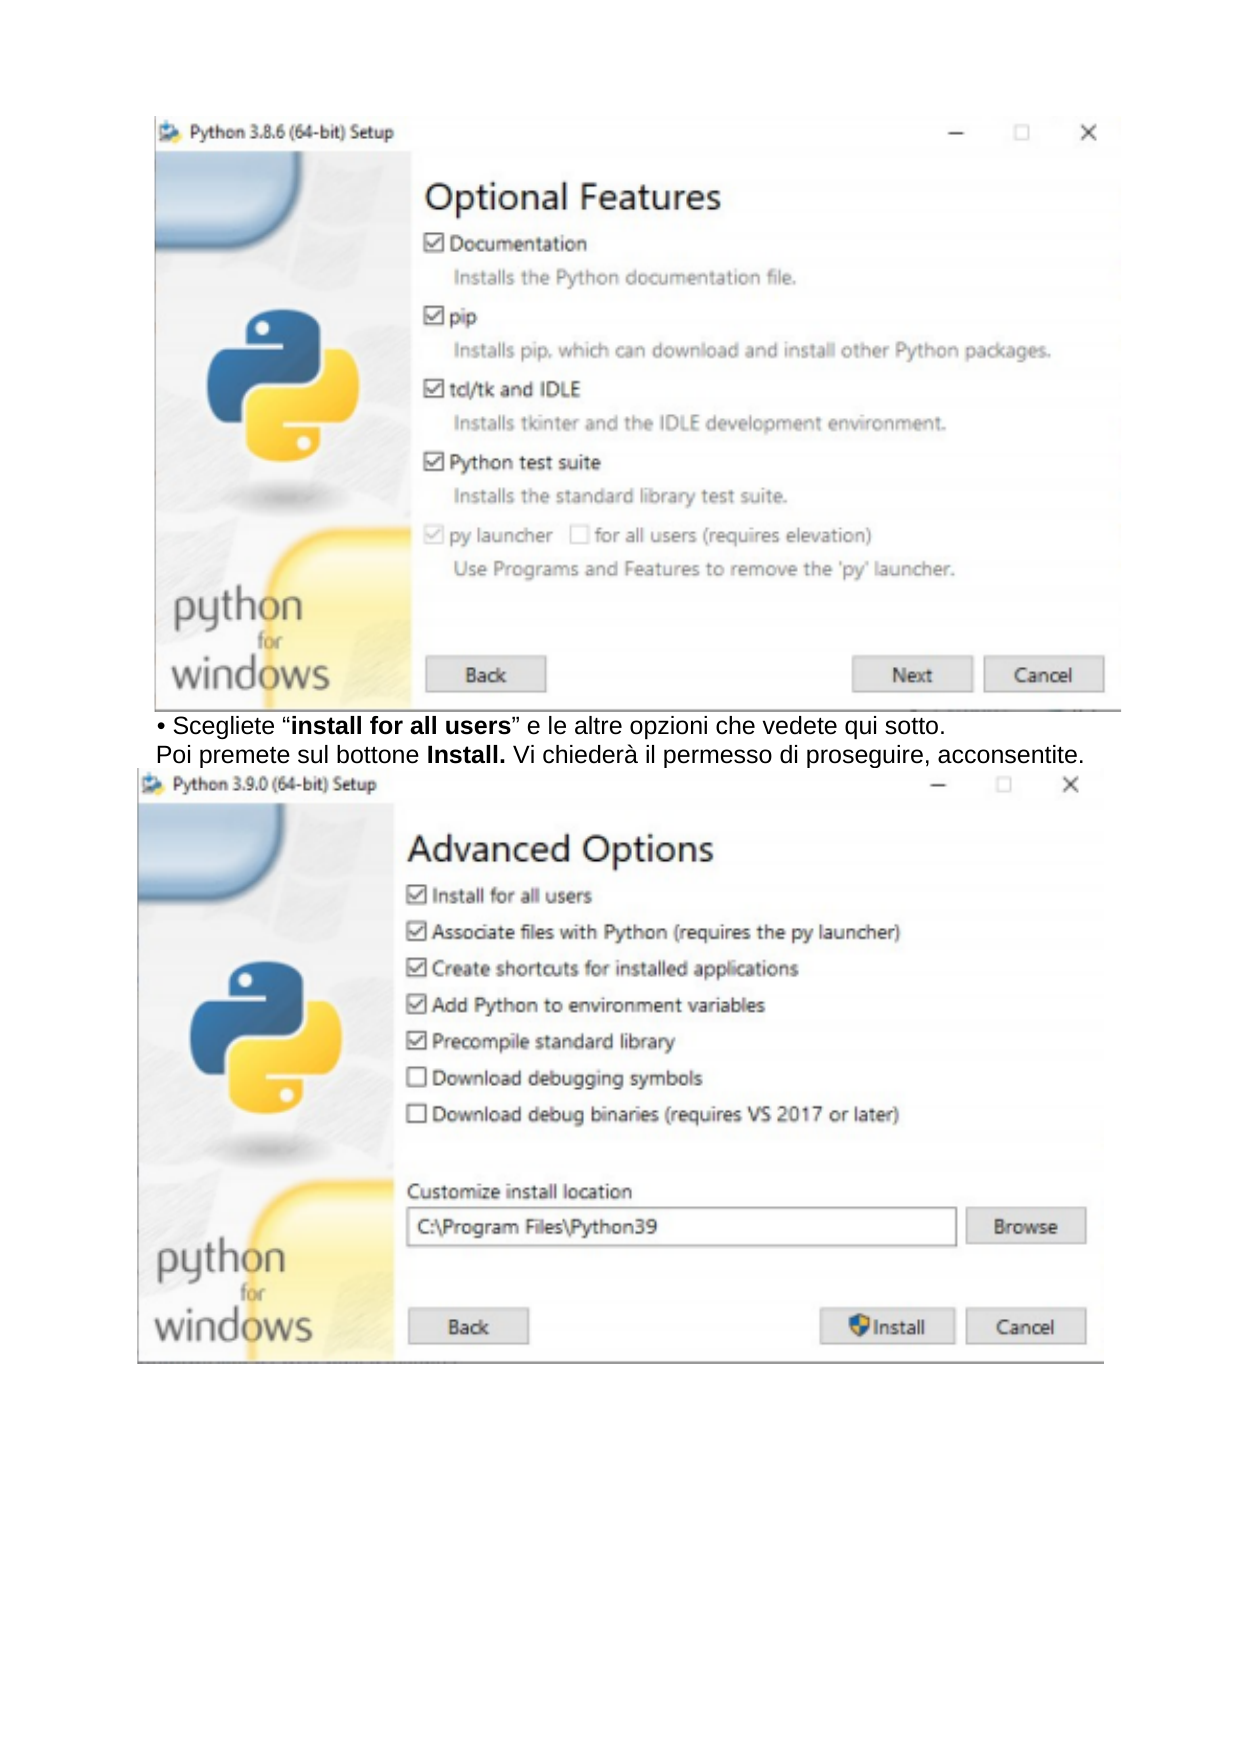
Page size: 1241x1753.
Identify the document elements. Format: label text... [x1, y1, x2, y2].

text Poi premete sul bottone Install. Vi chiederà il permesso di proseguire, acconsentite. [118, 740, 1123, 1364]
text • Scegliete “install for all users” e le altre opzioni che vedete qui sotto. [157, 711, 1135, 740]
picture [154, 116, 1122, 712]
picture [137, 768, 1104, 1364]
